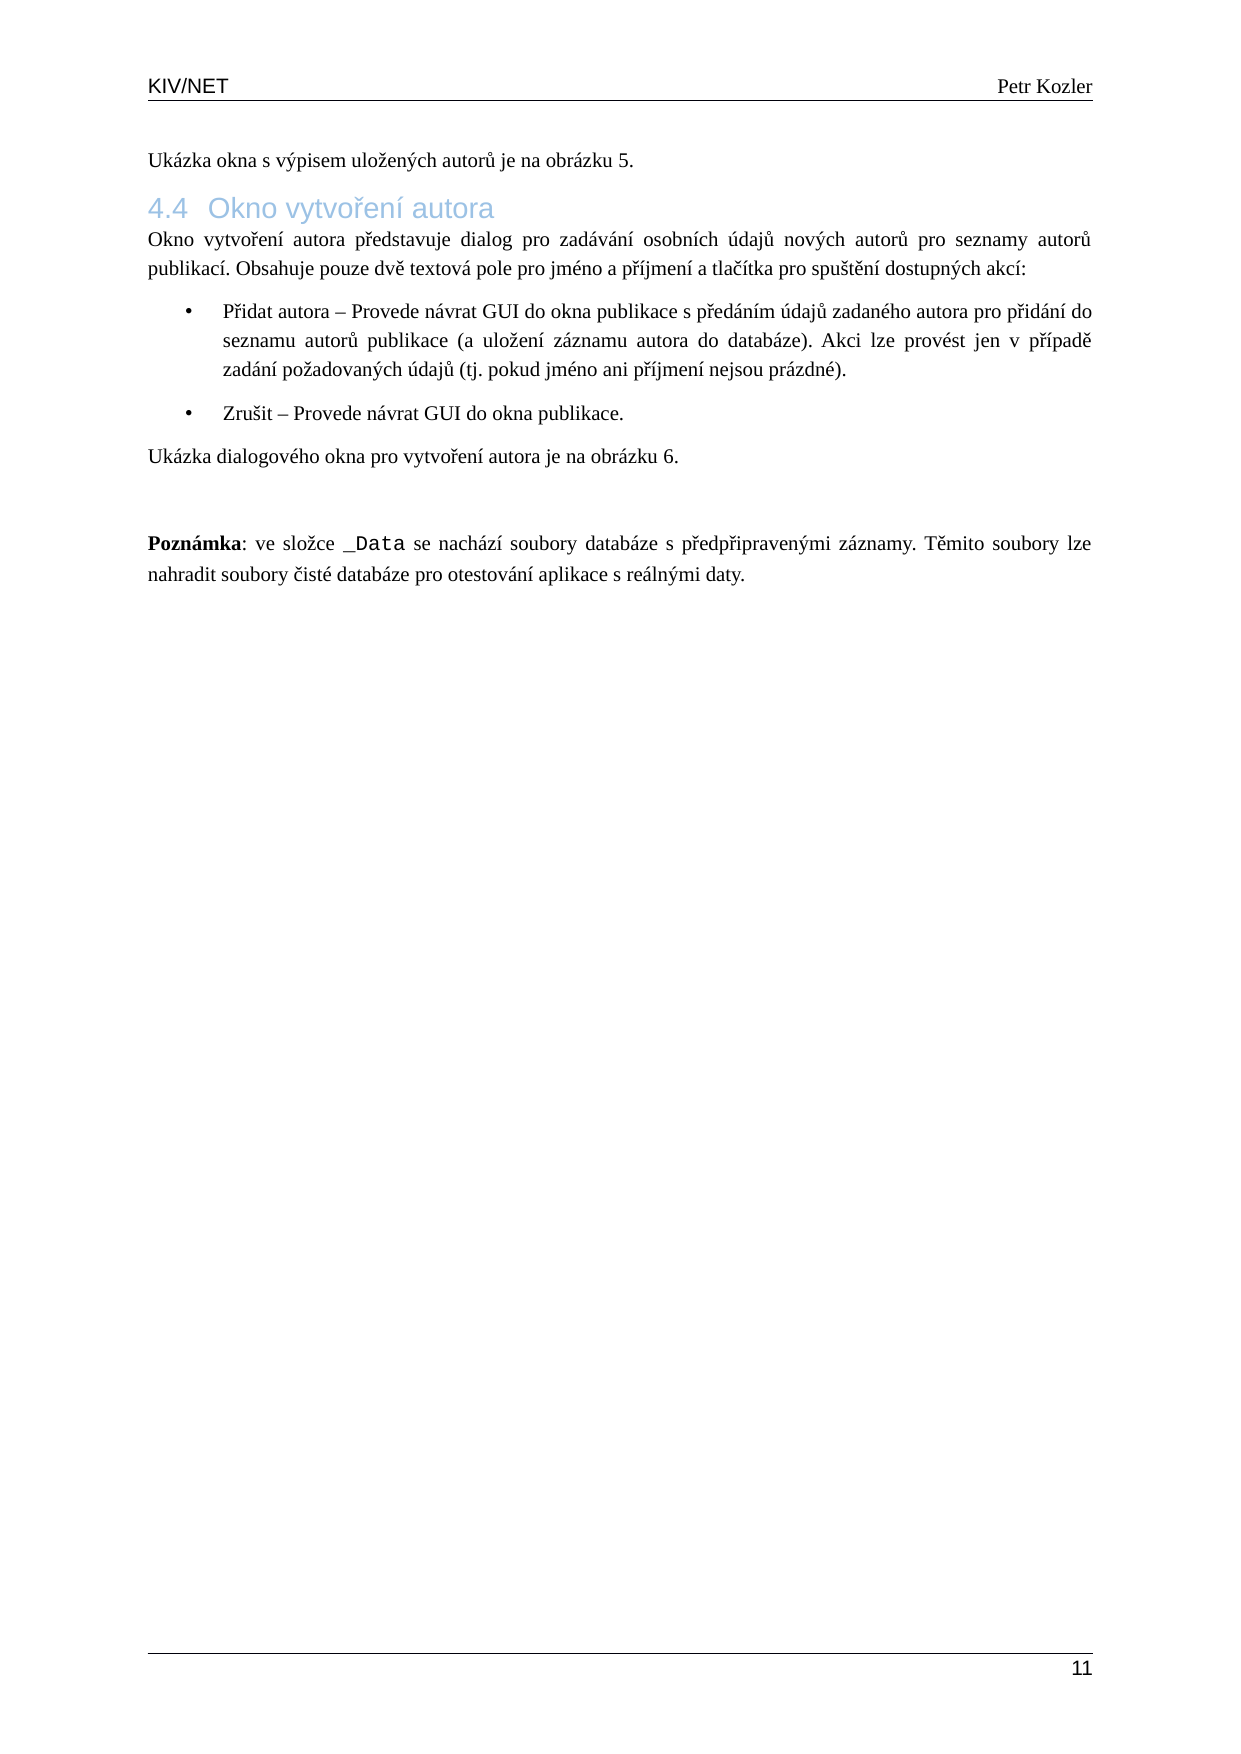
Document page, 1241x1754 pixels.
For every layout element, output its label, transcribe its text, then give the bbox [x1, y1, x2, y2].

list Přidat autora – Provede návrat GUI do okna publikace s předáním údajů zadaného autora pro přidání do seznamu autorů publikace (a uložení záznamu autora do databáze). Akci lze provést jen v případě zadání požadovaných údajů (tj. pokud jméno ani příjmení nejsou prázdné). [185, 299, 1093, 381]
text Ukázka okna s výpisem uložených autorů je na obrázku 5. [148, 148, 1093, 172]
text Poznámka: ve složce _Data se nachází soubory databáze s předpřipravenými záznamy. Těmito soubory lze nahradit soubory čisté databáze pro otestování aplikace s reálnými daty. [148, 531, 1093, 586]
subtitle Okno vytvoření autora [148, 191, 1093, 224]
list Zrušit – Provede návrat GUI do okna publikace. [185, 401, 1093, 425]
text Ukázka dialogového okna pro vytvoření autora je na obrázku 6. [148, 444, 1093, 468]
text Okno vytvoření autora představuje dialog pro zadávání osobních údajů nových autorů pro seznamy autorů publikací. Obsahuje pouze dvě textová pole pro jméno a příjmení a tlačítka pro spuštění dostupných akcí: [148, 227, 1093, 280]
